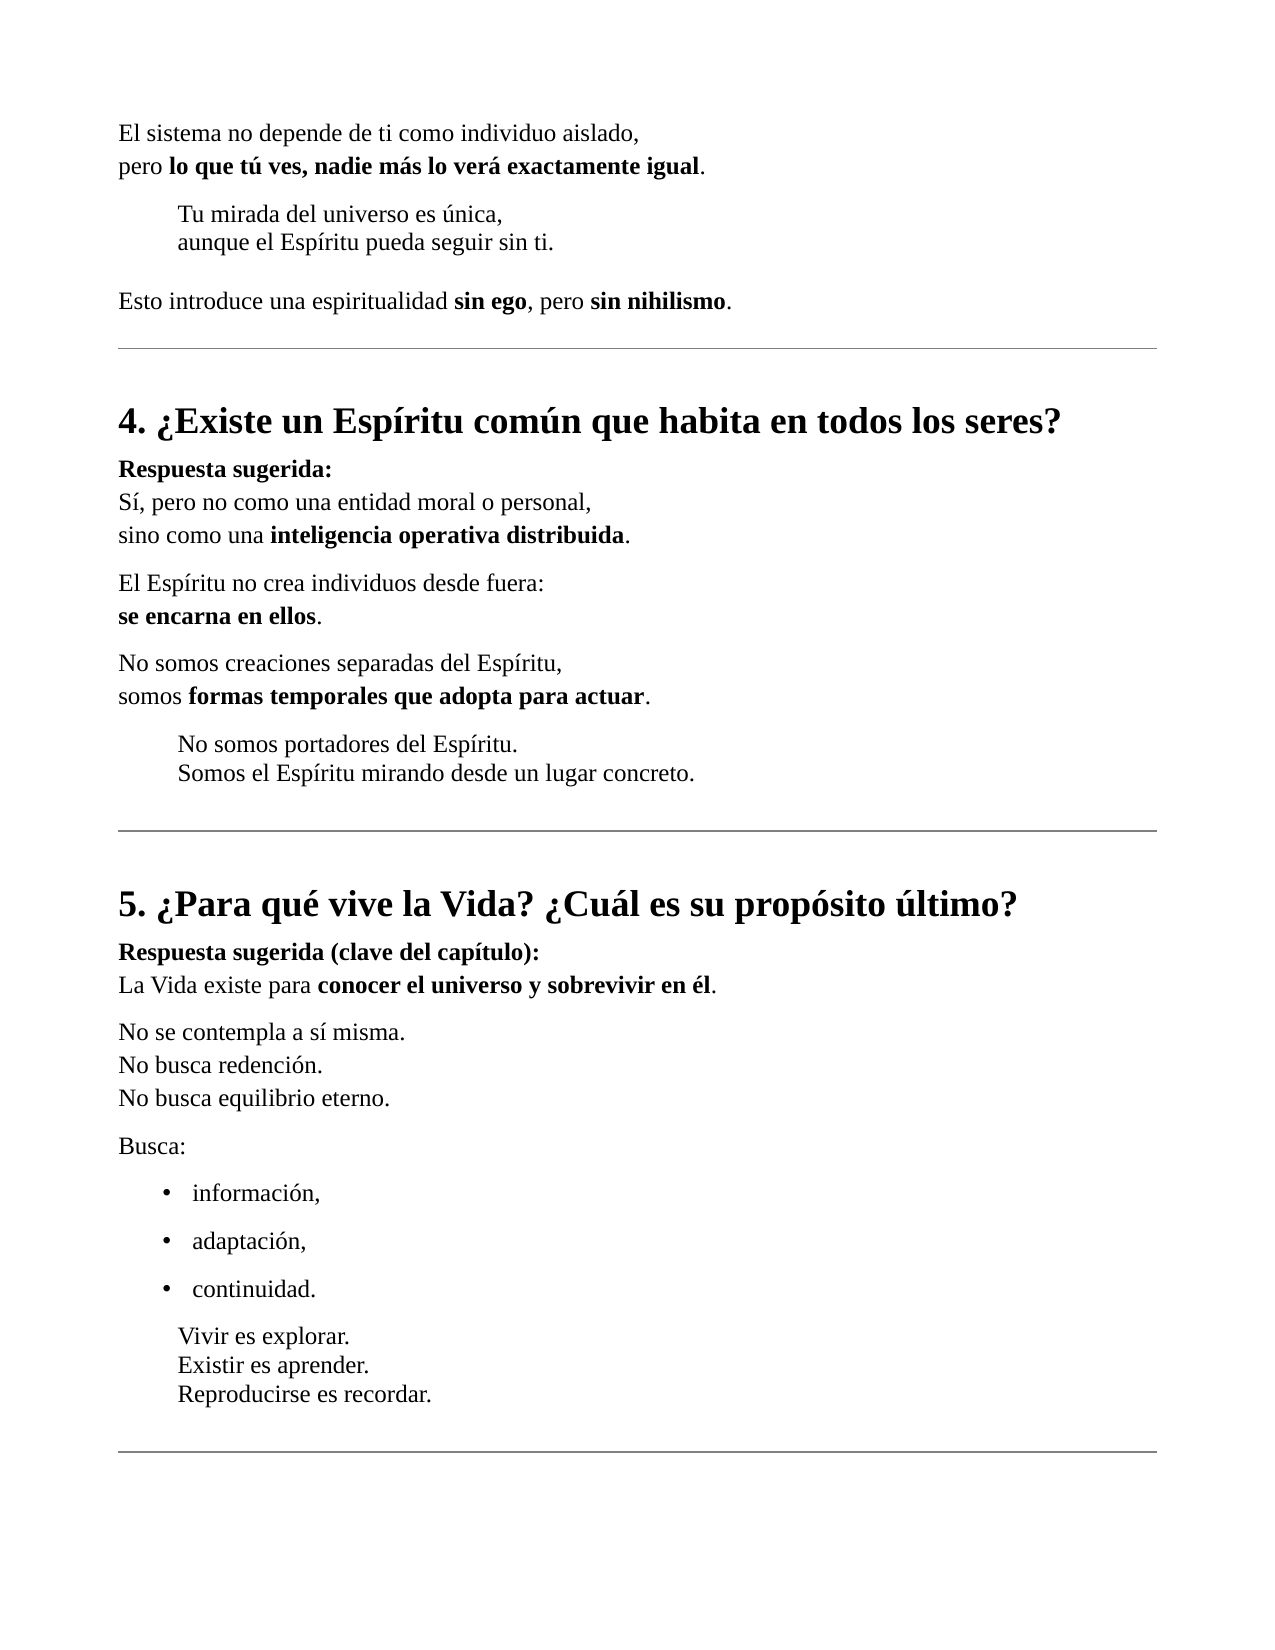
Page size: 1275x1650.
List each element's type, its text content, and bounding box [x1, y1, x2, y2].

text Vivir es explorar. Existir es aprender. Reproducirse es recordar. [177, 1321, 1098, 1408]
subtitle 4. ¿Existe un Espíritu común que habita en todos los seres? [118, 398, 1157, 442]
text No somos portadores del Espíritu. Somos el Espíritu mirando desde un lugar concreto. [177, 729, 1098, 786]
text El Espíritu no crea individuos desde fuera: se encarna en ellos. [118, 568, 1157, 629]
text Esto introduce una espiritualidad sin ego, pero sin nihilismo. [118, 286, 1157, 314]
subtitle 5. ¿Para qué vive la Vida? ¿Cuál es su propósito último? [118, 881, 1157, 924]
text No somos creaciones separadas del Espíritu, somos formas temporales que adopta para actuar. [118, 648, 1157, 710]
text Busca: [118, 1131, 1157, 1160]
text Respuesta sugerida (clave del capítulo): La Vida existe para conocer el universo y sobrevivir en él. [118, 937, 1157, 998]
list información, [162, 1178, 1157, 1207]
list adaptación, [162, 1226, 1157, 1255]
text Tu mirada del universo es única, aunque el Espíritu pueda seguir sin ti. [177, 199, 1098, 256]
text El sistema no depende de ti como individuo aislado, pero lo que tú ves, nadie más lo verá exactamente igual. [118, 118, 1157, 180]
text No se contempla a sí misma. No busca redención. No busca equilibrio eterno. [118, 1017, 1157, 1112]
text Respuesta sugerida: Sí, pero no como una entidad moral o personal, sino como una inteligencia operativa distribuida. [118, 454, 1157, 549]
list continuidad. [162, 1274, 1157, 1302]
